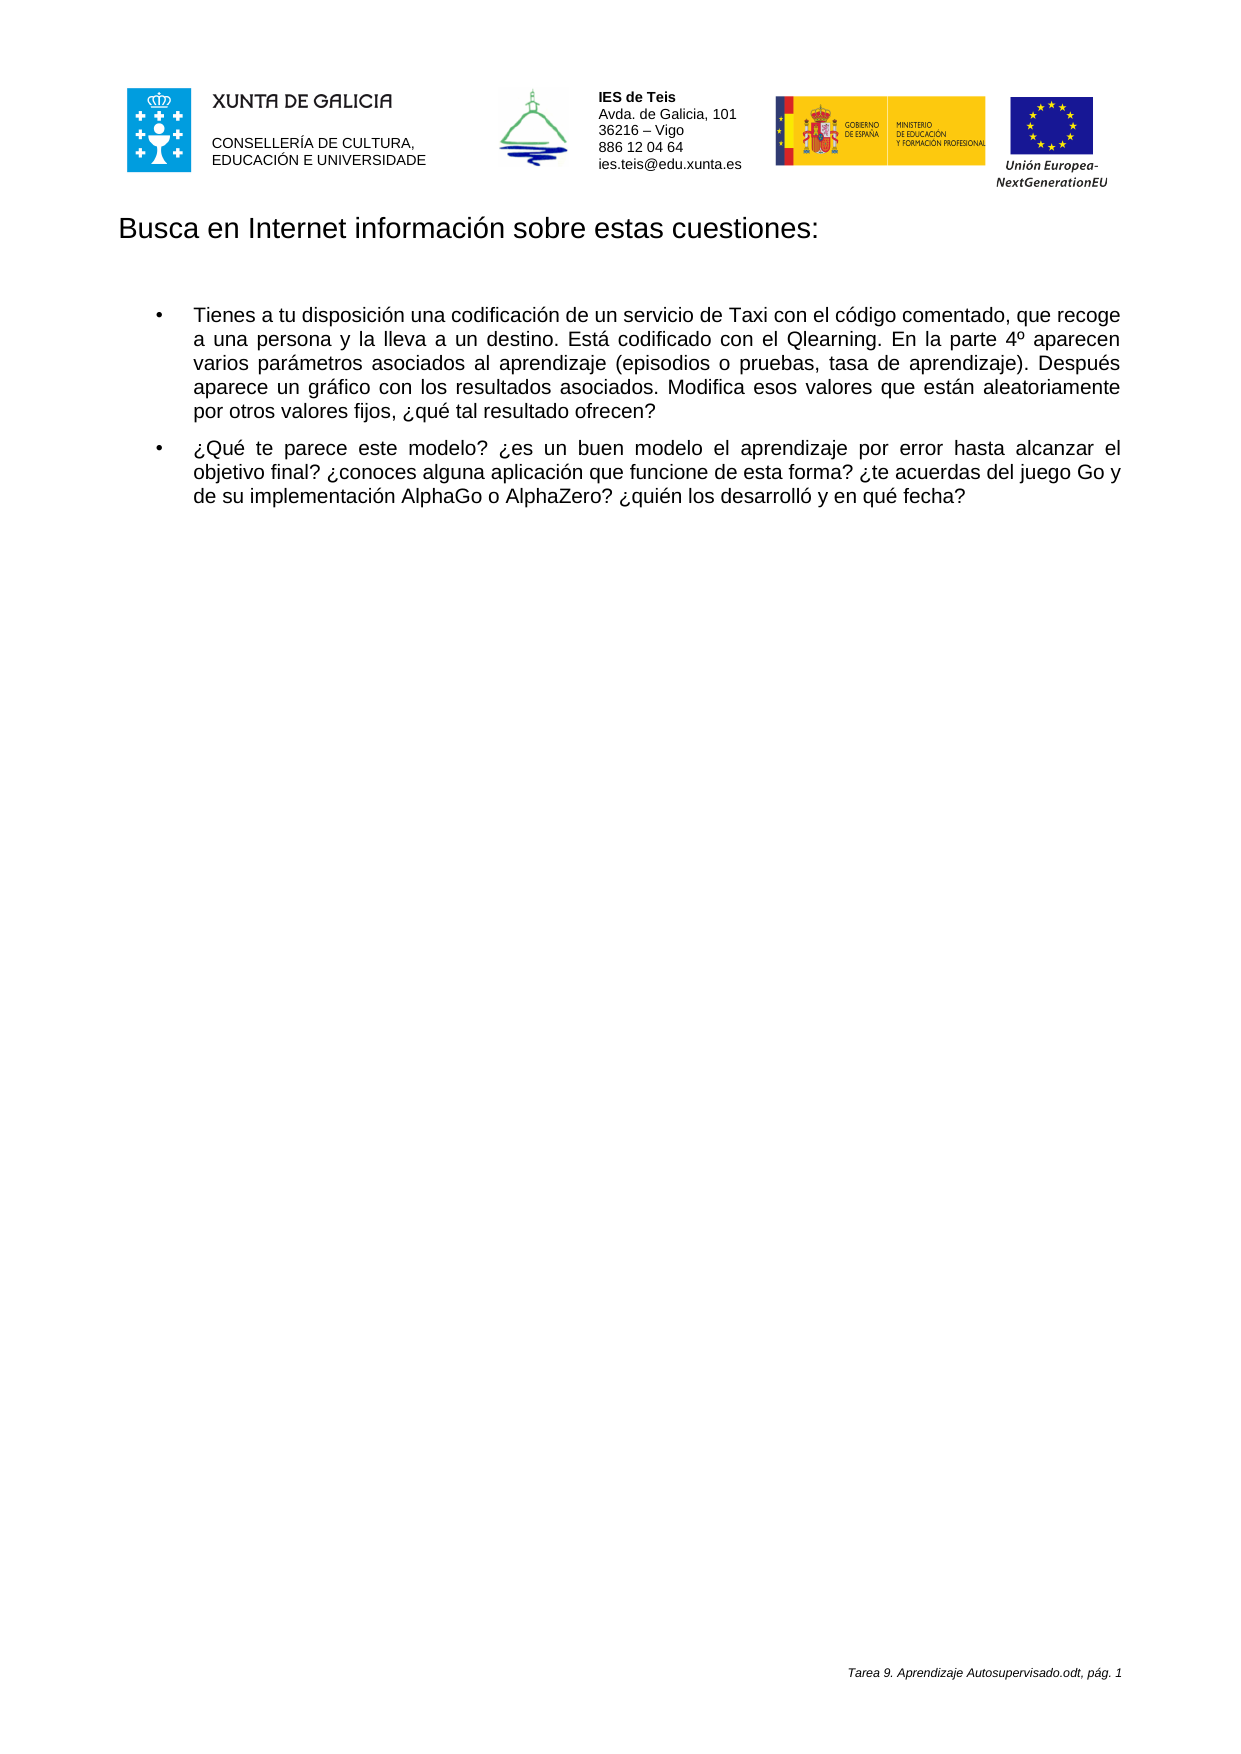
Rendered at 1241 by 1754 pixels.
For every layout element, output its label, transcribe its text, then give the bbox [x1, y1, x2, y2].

picture [211, 90, 401, 118]
picture [498, 87, 569, 167]
picture [125, 86, 193, 174]
text Busca en Internet información sobre estas cuestiones: [118, 211, 1122, 244]
list Tienes a tu disposición una codificación de un servicio de Taxi con el código comentado, que recoge a una persona y la lleva a un destino. Está codificado con el Qlearning. En la parte 4º aparecen varios parámetros asociados al aprendizaje (episodios o pruebas, tasa de aprendizaje). Después aparece un gráfico con los resultados asociados. Modifica esos valores que están aleatoriamente por otros valores fijos, ¿qué tal resultado ofrecen? [156, 303, 1122, 423]
picture [996, 97, 1108, 187]
list ¿Qué te parece este modelo? ¿es un buen modelo el aprendizaje por error hasta alcanzar el objetivo final? ¿conoces alguna aplicación que funcione de esta forma? ¿te acuerdas del juego Go y de su implementación AlphaGo o AlphaZero? ¿quién los desarrolló y en qué fecha? [156, 436, 1122, 507]
picture [775, 95, 986, 166]
